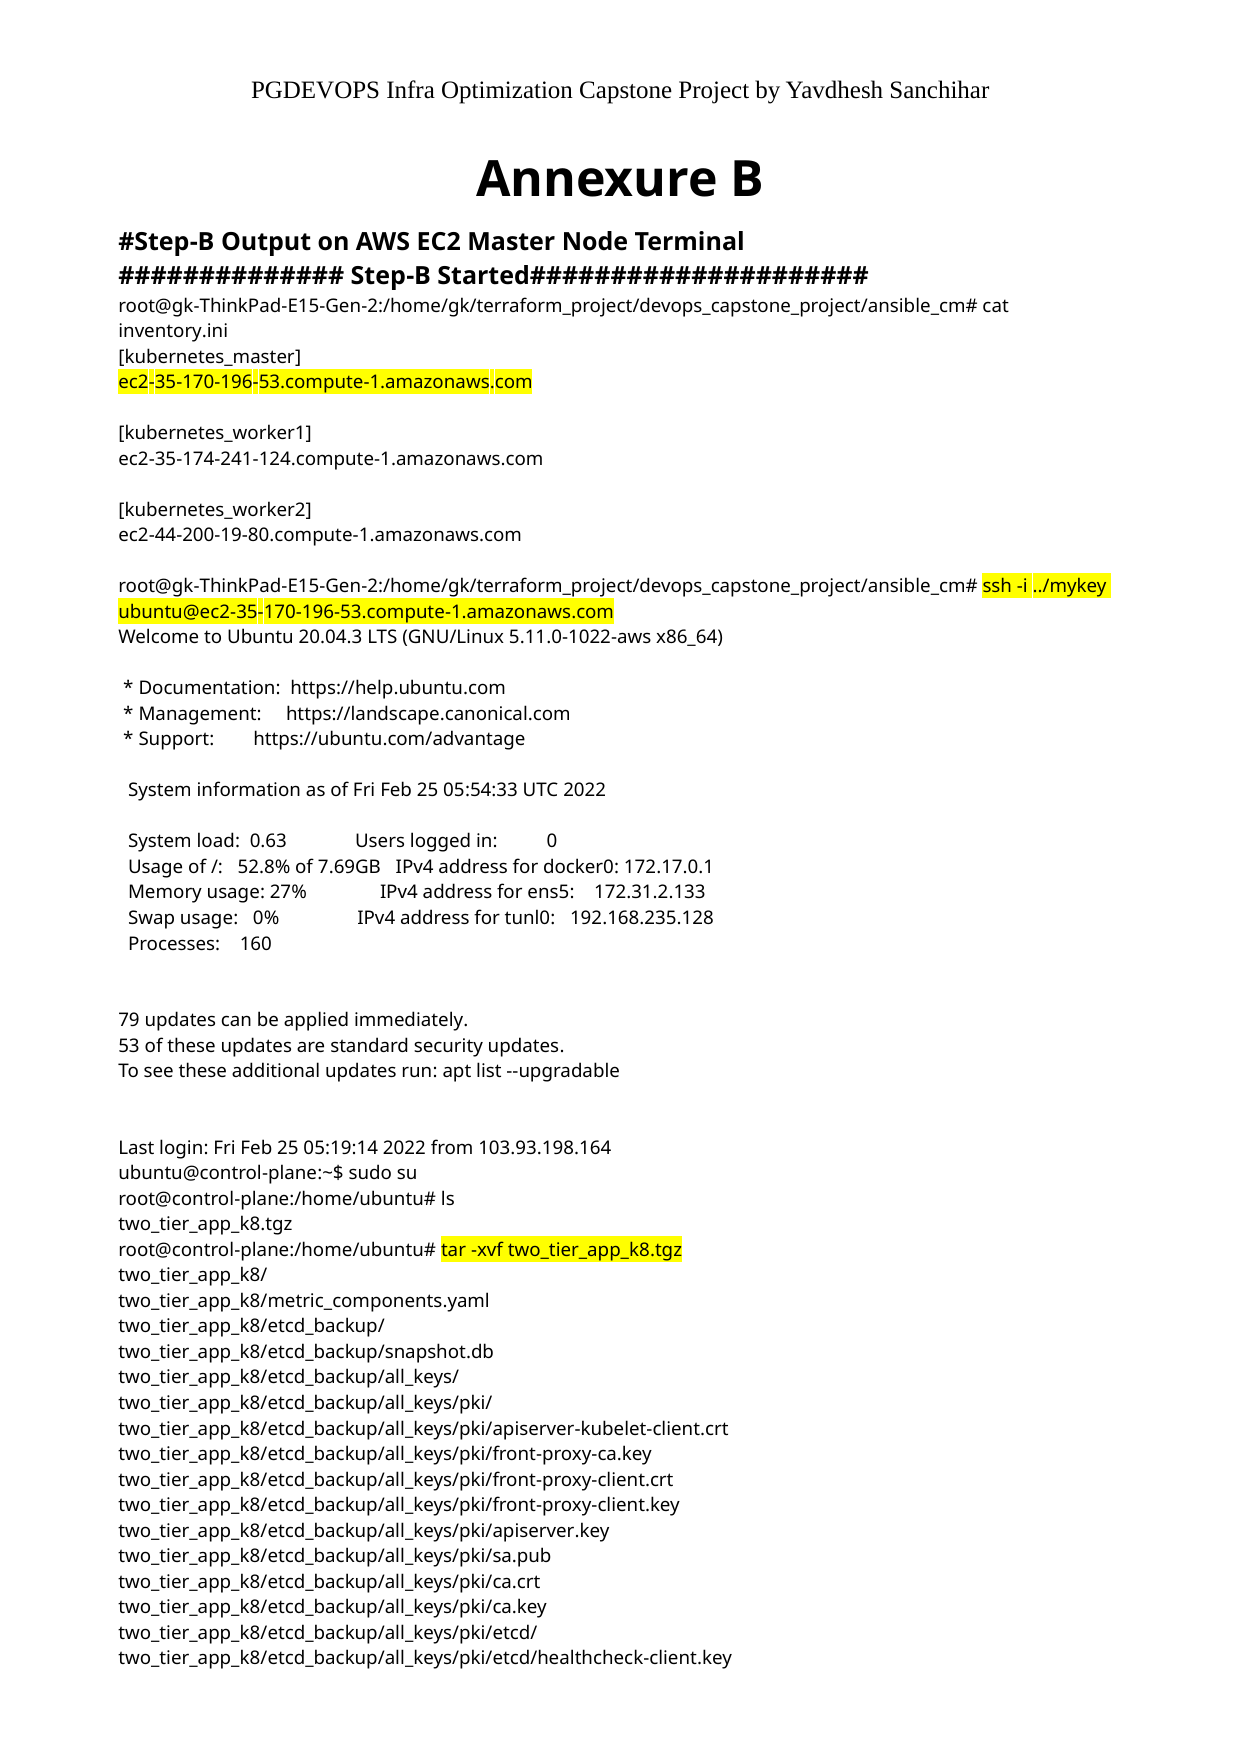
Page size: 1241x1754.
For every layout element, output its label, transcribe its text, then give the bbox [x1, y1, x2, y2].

text * Support: https://ubuntu.com/advantage [118, 726, 1122, 751]
text ec2-35-174-241-124.compute-1.amazonaws.com [118, 445, 1122, 471]
text two_tier_app_k8/etcd_backup/all_keys/pki/front-proxy-client.crt [118, 1466, 1122, 1491]
text Processes: 160 [118, 930, 1122, 955]
text * Documentation: https://help.ubuntu.com [118, 675, 1122, 700]
text two_tier_app_k8/etcd_backup/all_keys/ [118, 1364, 1122, 1389]
text * Management: https://landscape.canonical.com [118, 700, 1122, 726]
text ec2-44-200-19-80.compute-1.amazonaws.com [118, 522, 1122, 547]
text [kubernetes_worker1] [118, 419, 1122, 445]
text two_tier_app_k8/etcd_backup/all_keys/pki/apiserver-kubelet-client.crt [118, 1415, 1122, 1440]
text two_tier_app_k8/etcd_backup/all_keys/pki/front-proxy-client.key [118, 1491, 1122, 1517]
text Usage of /: 52.8% of 7.69GB IPv4 address for docker0: 172.17.0.1 [118, 853, 1122, 879]
text root@gk-ThinkPad-E15-Gen-2:/home/gk/terraform_project/devops_capstone_project/ansible_cm# ssh -i ../mykey ubuntu@ec2-35-170-196-53.compute-1.amazonaws.com [118, 573, 1122, 624]
text #Step-B Output on AWS EC2 Master Node Terminal [118, 224, 1122, 258]
text two_tier_app_k8/etcd_backup/ [118, 1313, 1122, 1338]
text two_tier_app_k8.tgz [118, 1211, 1122, 1236]
text root@control-plane:/home/ubuntu# tar -xvf two_tier_app_k8.tgz [118, 1236, 1122, 1262]
text ec2-35-170-196-53.compute-1.amazonaws.com [118, 368, 1122, 394]
text Last login: Fri Feb 25 05:19:14 2022 from 103.93.198.164 [118, 1134, 1122, 1159]
text two_tier_app_k8/etcd_backup/all_keys/pki/sa.pub [118, 1542, 1122, 1568]
text To see these additional updates run: apt list --upgradable [118, 1057, 1122, 1083]
text ############## Step-B Started##################### [118, 258, 1122, 292]
text root@gk-ThinkPad-E15-Gen-2:/home/gk/terraform_project/devops_capstone_project/ansible_cm# cat inventory.ini [118, 292, 1122, 343]
text two_tier_app_k8/etcd_backup/all_keys/pki/apiserver.key [118, 1517, 1122, 1542]
text two_tier_app_k8/etcd_backup/all_keys/pki/etcd/healthcheck-client.key [118, 1644, 1122, 1670]
text Swap usage: 0% IPv4 address for tunl0: 192.168.235.128 [118, 904, 1122, 930]
text Welcome to Ubuntu 20.04.3 LTS (GNU/Linux 5.11.0-1022-aws x86_64) [118, 624, 1122, 649]
text [kubernetes_worker2] [118, 496, 1122, 522]
text two_tier_app_k8/etcd_backup/snapshot.db [118, 1338, 1122, 1364]
text 53 of these updates are standard security updates. [118, 1032, 1122, 1057]
text Memory usage: 27% IPv4 address for ens5: 172.31.2.133 [118, 879, 1122, 904]
text [kubernetes_master] [118, 343, 1122, 368]
subtitle Annexure B [118, 143, 1122, 211]
text ubuntu@control-plane:~$ sudo su [118, 1159, 1122, 1185]
text two_tier_app_k8/ [118, 1262, 1122, 1287]
text 79 updates can be applied immediately. [118, 1006, 1122, 1032]
text root@control-plane:/home/ubuntu# ls [118, 1185, 1122, 1211]
text two_tier_app_k8/etcd_backup/all_keys/pki/ca.crt [118, 1568, 1122, 1593]
text two_tier_app_k8/etcd_backup/all_keys/pki/front-proxy-ca.key [118, 1440, 1122, 1466]
text System information as of Fri Feb 25 05:54:33 UTC 2022 [118, 777, 1122, 802]
text two_tier_app_k8/etcd_backup/all_keys/pki/etcd/ [118, 1619, 1122, 1644]
text two_tier_app_k8/metric_components.yaml [118, 1287, 1122, 1313]
text two_tier_app_k8/etcd_backup/all_keys/pki/ca.key [118, 1593, 1122, 1619]
text System load: 0.63 Users logged in: 0 [118, 828, 1122, 853]
text two_tier_app_k8/etcd_backup/all_keys/pki/ [118, 1389, 1122, 1415]
